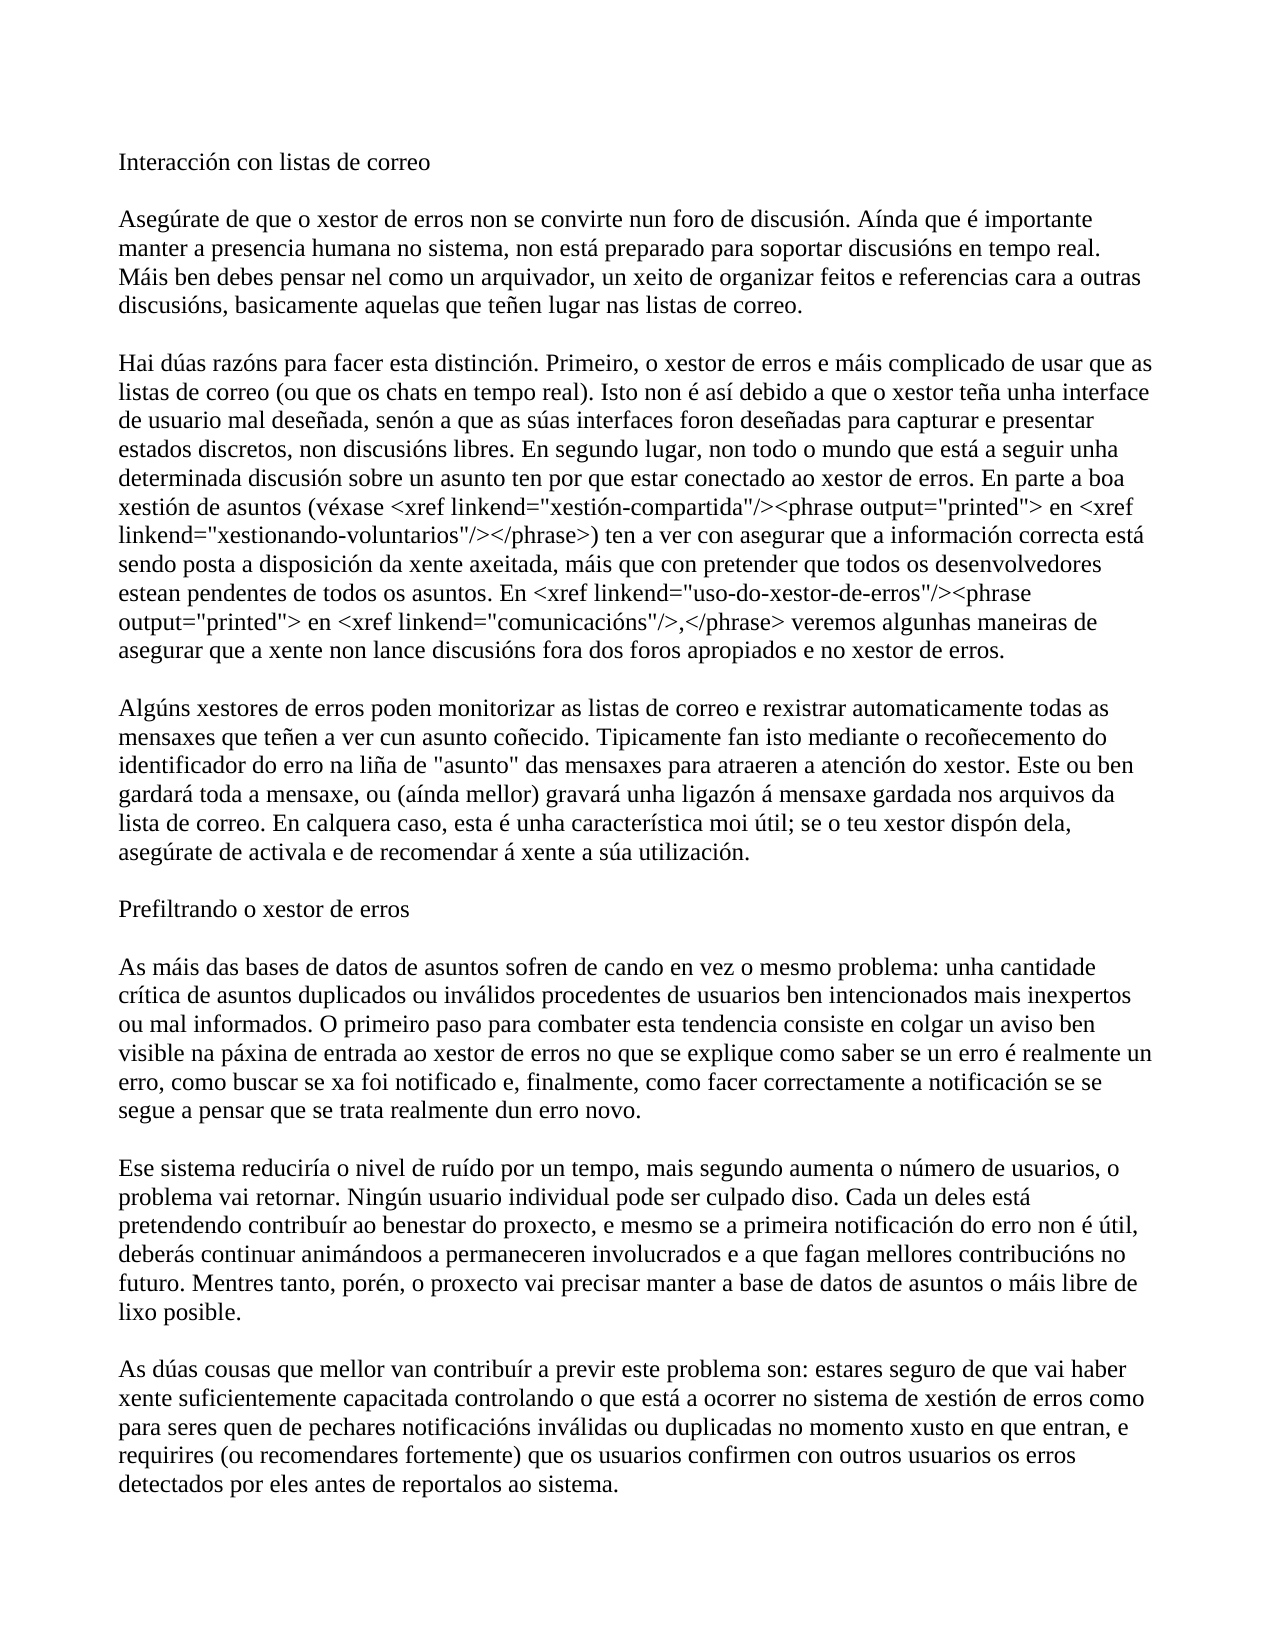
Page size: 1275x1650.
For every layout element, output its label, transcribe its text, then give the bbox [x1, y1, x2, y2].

text Prefiltrando o xestor de erros [118, 894, 1157, 923]
text As dúas cousas que mellor van contribuír a previr este problema son: estares seguro de que vai haber xente suficientemente capacitada controlando o que está a ocorrer no sistema de xestión de erros como para seres quen de pechares notificacións inválidas ou duplicadas no momento xusto en que entran, e requirires (ou recomendares fortemente) que os usuarios confirmen con outros usuarios os erros detectados por eles antes de reportalos ao sistema. [118, 1354, 1157, 1498]
text As máis das bases de datos de asuntos sofren de cando en vez o mesmo problema: unha cantidade crítica de asuntos duplicados ou inválidos procedentes de usuarios ben intencionados mais inexpertos ou mal informados. O primeiro paso para combater esta tendencia consiste en colgar un aviso ben visible na páxina de entrada ao xestor de erros no que se explique como saber se un erro é realmente un erro, como buscar se xa foi notificado e, finalmente, como facer correctamente a notificación se se segue a pensar que se trata realmente dun erro novo. [118, 952, 1157, 1124]
text Algúns xestores de erros poden monitorizar as listas de correo e rexistrar automaticamente todas as mensaxes que teñen a ver cun asunto coñecido. Tipicamente fan isto mediante o recoñecemento do identificador do erro na liña de "asunto" das mensaxes para atraeren a atención do xestor. Este ou ben gardará toda a mensaxe, ou (aínda mellor) gravará unha ligazón á mensaxe gardada nos arquivos da lista de correo. En calquera caso, esta é unha característica moi útil; se o teu xestor dispón dela, asegúrate de activala e de recomendar á xente a súa utilización. [118, 693, 1157, 866]
text Interacción con listas de correo [118, 147, 1157, 176]
text Ese sistema reduciría o nivel de ruído por un tempo, mais segundo aumenta o número de usuarios, o problema vai retornar. Ningún usuario individual pode ser culpado diso. Cada un deles está pretendendo contribuír ao benestar do proxecto, e mesmo se a primeira notificación do erro non é útil, deberás continuar animándoos a permaneceren involucrados e a que fagan mellores contribucións no futuro. Mentres tanto, porén, o proxecto vai precisar manter a base de datos de asuntos o máis libre de lixo posible. [118, 1153, 1157, 1326]
text Asegúrate de que o xestor de erros non se convirte nun foro de discusión. Aínda que é importante manter a presencia humana no sistema, non está preparado para soportar discusións en tempo real. Máis ben debes pensar nel como un arquivador, un xeito de organizar feitos e referencias cara a outras discusións, basicamente aquelas que teñen lugar nas listas de correo. [118, 204, 1157, 319]
text Hai dúas razóns para facer esta distinción. Primeiro, o xestor de erros e máis complicado de usar que as listas de correo (ou que os chats en tempo real). Isto non é así debido a que o xestor teña unha interface de usuario mal deseñada, senón a que as súas interfaces foron deseñadas para capturar e presentar estados discretos, non discusións libres. En segundo lugar, non todo o mundo que está a seguir unha determinada discusión sobre un asunto ten por que estar conectado ao xestor de erros. En parte a boa xestión de asuntos (véxase <xref linkend="xestión-compartida"/><phrase output="printed"> en <xref linkend="xestionando-voluntarios"/></phrase>) ten a ver con asegurar que a información correcta está sendo posta a disposición da xente axeitada, máis que con pretender que todos os desenvolvedores estean pendentes de todos os asuntos. En <xref linkend="uso-do-xestor-de-erros"/><phrase output="printed"> en <xref linkend="comunicacións"/>,</phrase> veremos algunhas maneiras de asegurar que a xente non lance discusións fora dos foros apropiados e no xestor de erros. [118, 348, 1157, 664]
